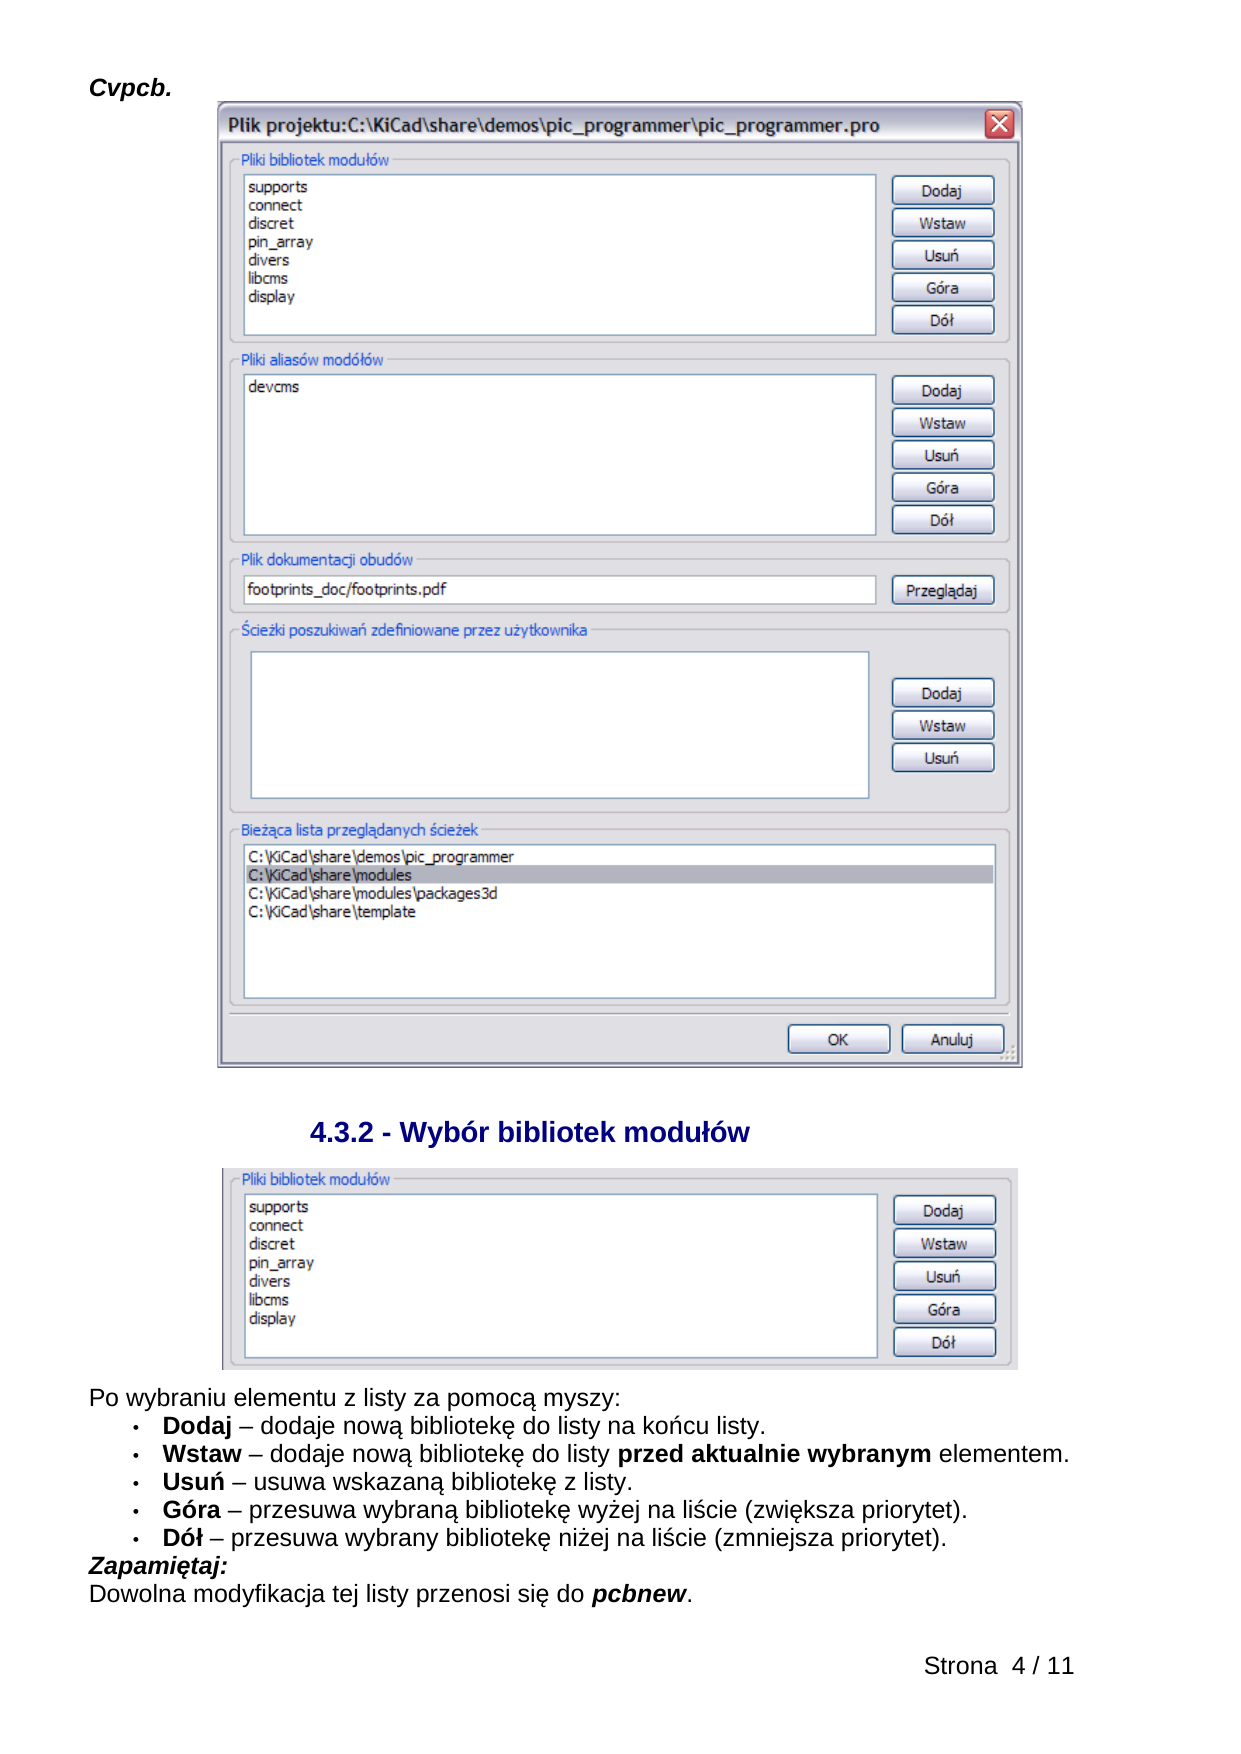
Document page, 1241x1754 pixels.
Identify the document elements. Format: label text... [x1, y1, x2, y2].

list Góra – przesuwa wybraną bibliotekę wyżej na liście (zwiększa priorytet). [133, 1496, 1152, 1524]
picture [217, 101, 1023, 1068]
list Usuń – usuwa wskazaną bibliotekę z listy. [133, 1468, 1152, 1496]
list Wstaw – dodaje nową bibliotekę do listy przed aktualnie wybranym elementem. [133, 1440, 1152, 1468]
list Dół – przesuwa wybrany bibliotekę niżej na liście (zmniejsza priorytet). [133, 1524, 1152, 1552]
text Dowolna modyfikacja tej listy przenosi się do pcbnew. [88, 1580, 1152, 1608]
list Dodaj – dodaje nową bibliotekę do listy na końcu listy. [133, 1412, 1152, 1440]
text Po wybraniu elementu z listy za pomocą myszy: [88, 1384, 1152, 1412]
text Zapamiętaj: [88, 1552, 1152, 1580]
subtitle Wybór bibliotek modułów [236, 1116, 1152, 1148]
